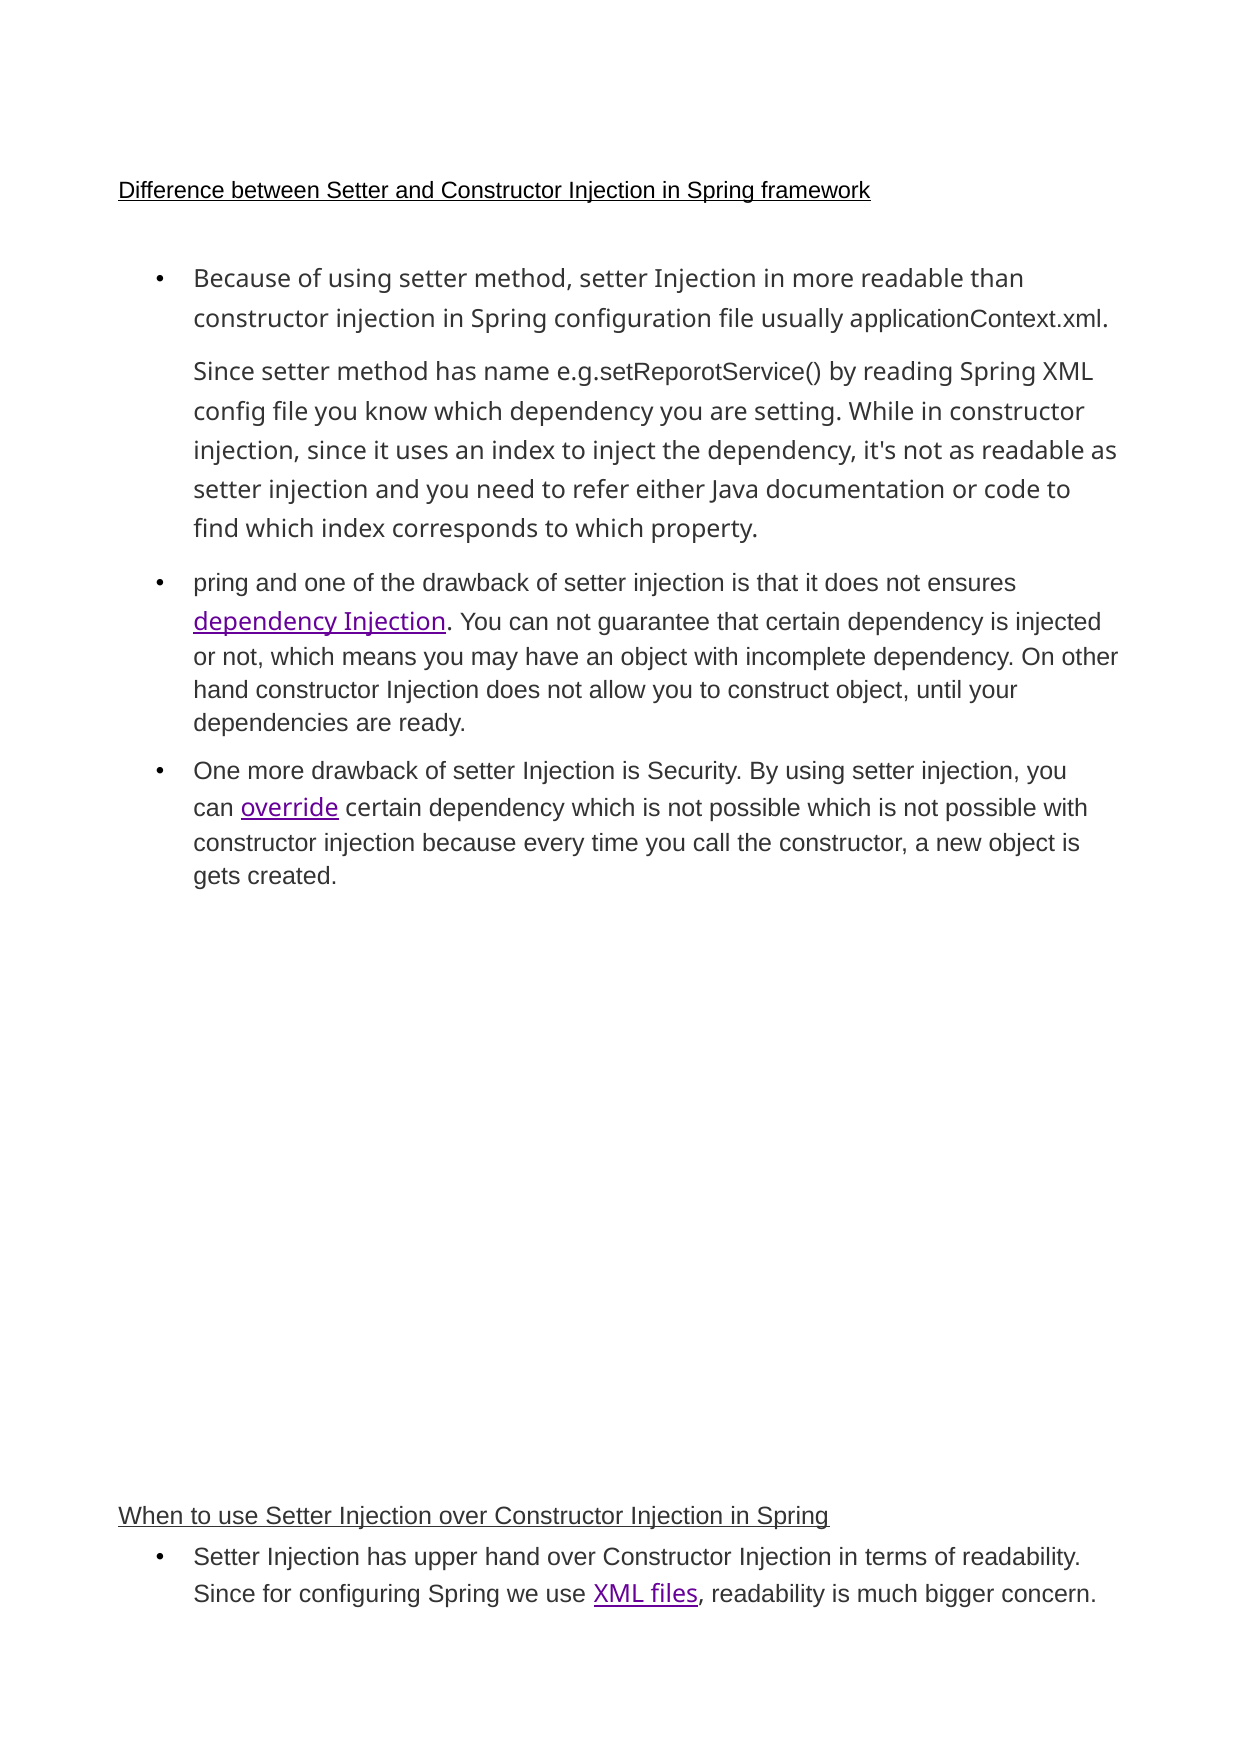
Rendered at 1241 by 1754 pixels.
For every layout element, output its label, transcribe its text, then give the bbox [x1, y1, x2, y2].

subtitle When to use Setter Injection over Constructor Injection in Spring [118, 1501, 1122, 1529]
list pring and one of the drawback of setter injection is that it does not ensures dependency Injection. You can not guarantee that certain dependency is injected or not, which means you may have an object with incomplete dependency. On other hand constructor Injection does not allow you to construct object, until your dependencies are ready. [156, 564, 1122, 737]
list Because of using setter method, setter Injection in more readable than constructor injection in Spring configuration file usually applicationContext.xml. [156, 261, 1122, 334]
list Since setter method has name e.g.setReporotService() by reading Spring XML config file you know which dependency you are setting. While in constructor injection, since it uses an index to inject the dependency, it's not as readable as setter injection and you need to refer either Java documentation or code to find which index corresponds to which property. [156, 354, 1122, 545]
subtitle Difference between Setter and Constructor Injection in Spring framework [118, 176, 1122, 203]
list One more drawback of setter Injection is Security. By using setter injection, you can override certain dependency which is not possible which is not possible with constructor injection because every time you call the constructor, a new object is gets created. [156, 756, 1122, 890]
list Setter Injection has upper hand over Constructor Injection in terms of readability. Since for configuring Spring we use XML files, readability is much bigger concern. [156, 1542, 1122, 1610]
